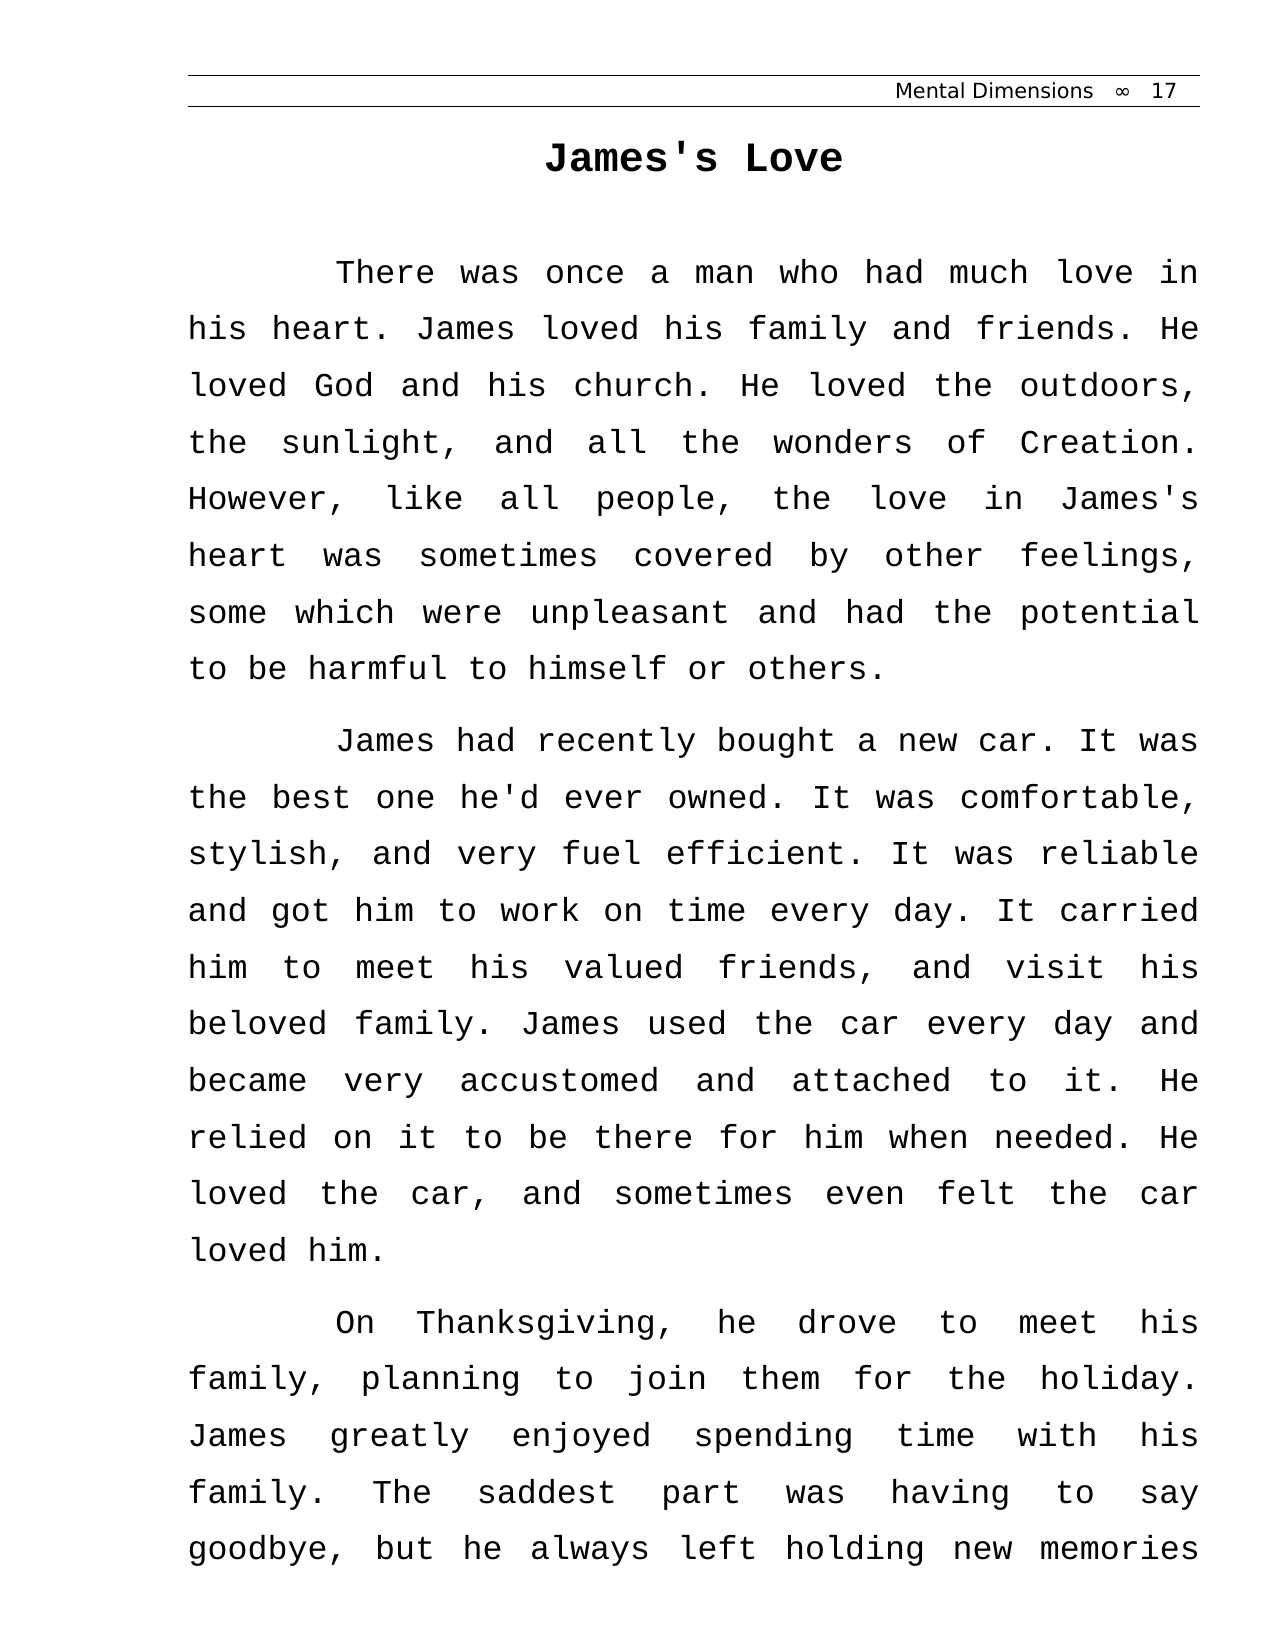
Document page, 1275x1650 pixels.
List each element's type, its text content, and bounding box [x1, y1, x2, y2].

text James's Love [187, 137, 1200, 184]
text There was once a man who had much love in his heart. James loved his family and friends. He loved God and his church. He loved the outdoors, the sunlight, and all the wonders of Creation. However, like all people, the love in James's heart was sometimes covered by other feelings, some which were unpleasant and had the potential to be harmful to himself or others. [187, 255, 1200, 690]
text James had recently bought a new car. It was the best one he'd ever owned. It was comfortable, stylish, and very fuel efficient. It was reliable and got him to work on time every day. It carried him to meet his valued friends, and visit his beloved family. James used the car every day and became very accustomed and attached to it. He relied on it to be there for him when needed. He loved the car, and sometimes even felt the car loved him. [187, 724, 1200, 1272]
text On Thanksgiving, he drove to meet his family, planning to join them for the holiday. James greatly enjoyed spending time with his family. The saddest part was having to say goodbye, but he always left holding new memories [187, 1305, 1200, 1570]
